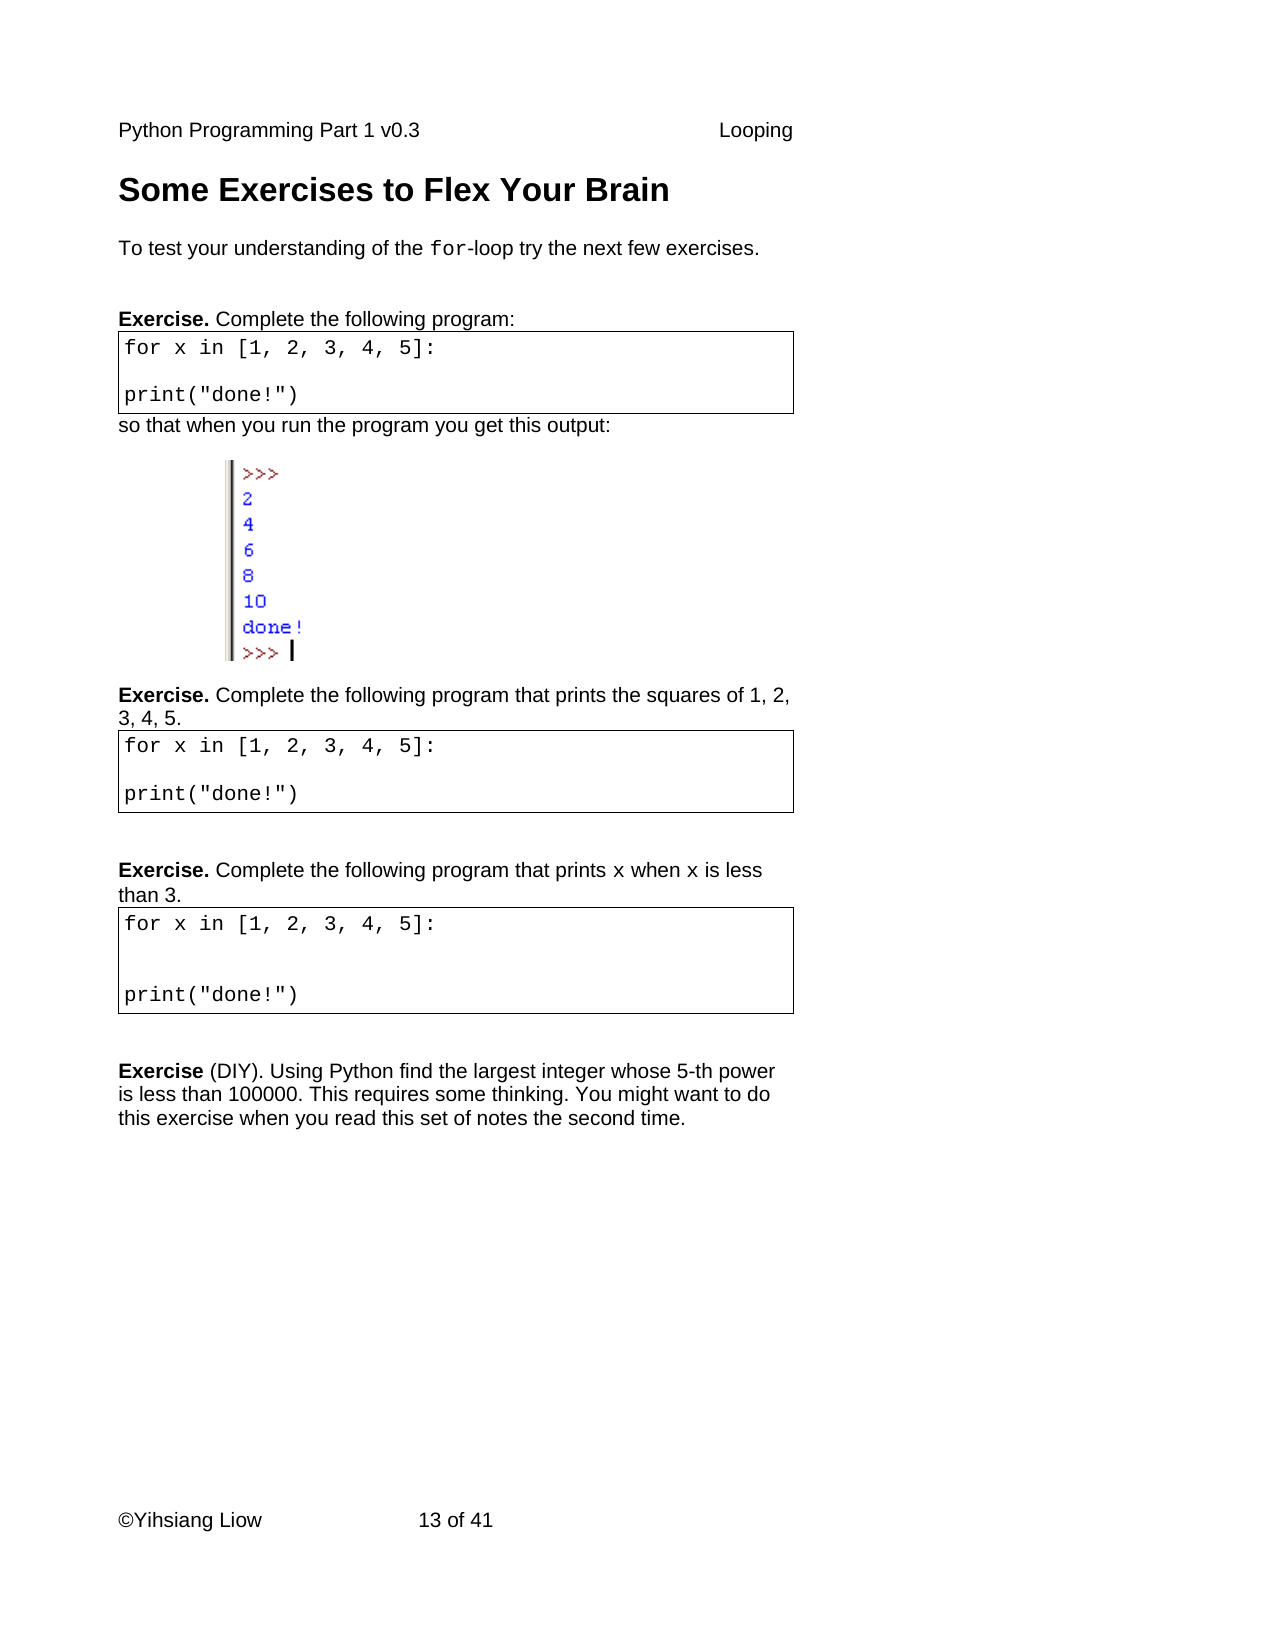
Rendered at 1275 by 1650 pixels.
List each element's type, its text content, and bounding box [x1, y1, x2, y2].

text Exercise. Complete the following program: [118, 308, 793, 331]
text Some Exercises to Flex Your Brain [118, 171, 793, 208]
table_header for x in [1, 2, 3, 4, 5]: print("done!") [119, 332, 793, 413]
text To test your understanding of the for-loop try the next few exercises. [118, 236, 793, 261]
text Exercise. Complete the following program that prints x when x is less than 3. [118, 859, 793, 907]
text Exercise. Complete the following program that prints the squares of 1, 2, 3, 4, 5. [118, 683, 793, 730]
table_header for x in [1, 2, 3, 4, 5]: print("done!") [119, 908, 793, 1013]
text so that when you run the program you get this output: [118, 414, 793, 437]
text Exercise (DIY). Using Python find the largest integer whose 5-th power is less than 100000. This requires some thinking. You might want to do this exercise when you read this set of notes the second time. [118, 1060, 793, 1129]
table_header for x in [1, 2, 3, 4, 5]: print("done!") [119, 731, 793, 812]
